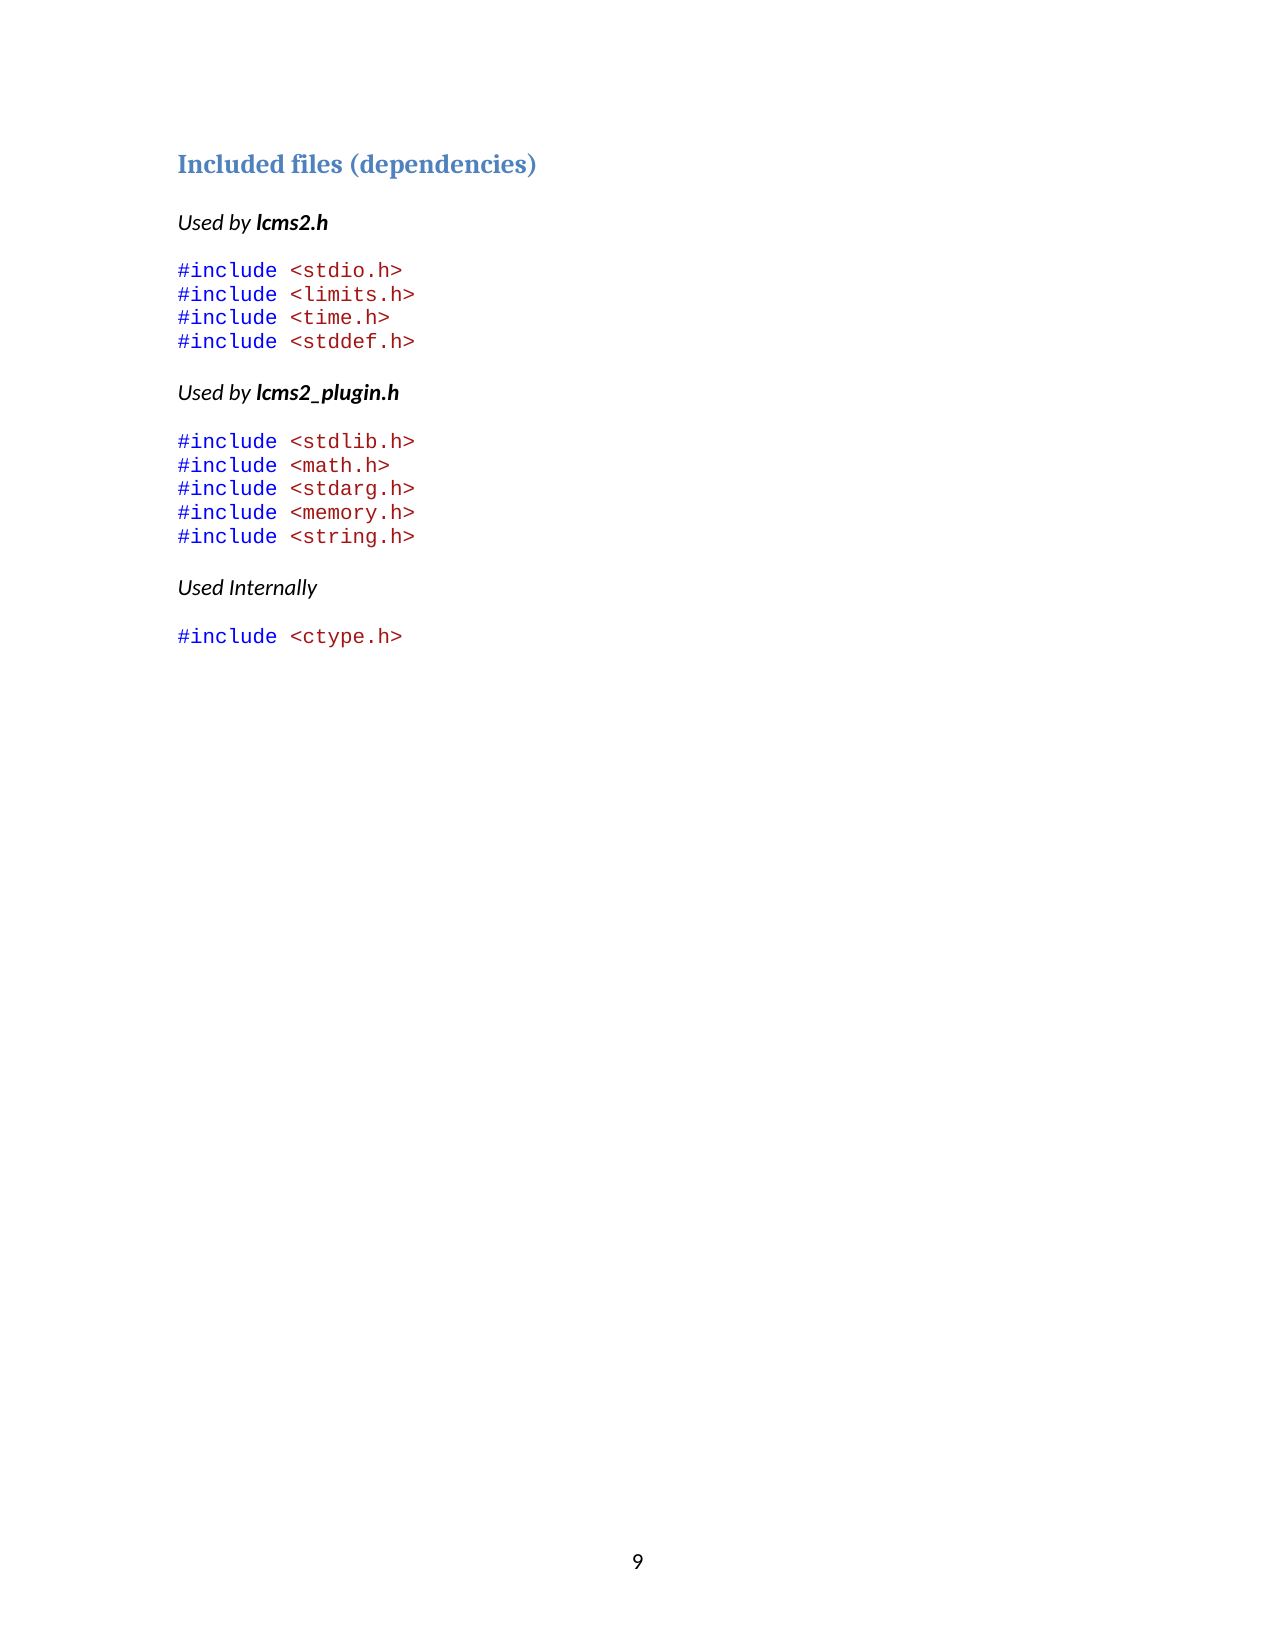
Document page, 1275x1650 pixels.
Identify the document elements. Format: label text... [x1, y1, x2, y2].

text Used by lcms2_plugin.h [177, 378, 1098, 406]
text Used by lcms2.h [177, 208, 1098, 236]
text #include <stdlib.h> [177, 431, 1098, 455]
text #include <ctype.h> [177, 626, 1098, 650]
text Used Internally [177, 573, 1098, 601]
text #include <time.h> [177, 307, 1098, 331]
text #include <math.h> [177, 455, 1098, 478]
subtitle Included files (dependencies) [177, 149, 1098, 180]
text #include <stdarg.h> [177, 478, 1098, 502]
text #include <limits.h> [177, 283, 1098, 307]
text #include <memory.h> [177, 502, 1098, 526]
text #include <stdio.h> [177, 260, 1098, 283]
text #include <string.h> [177, 526, 1098, 549]
text #include <stddef.h> [177, 331, 1098, 354]
